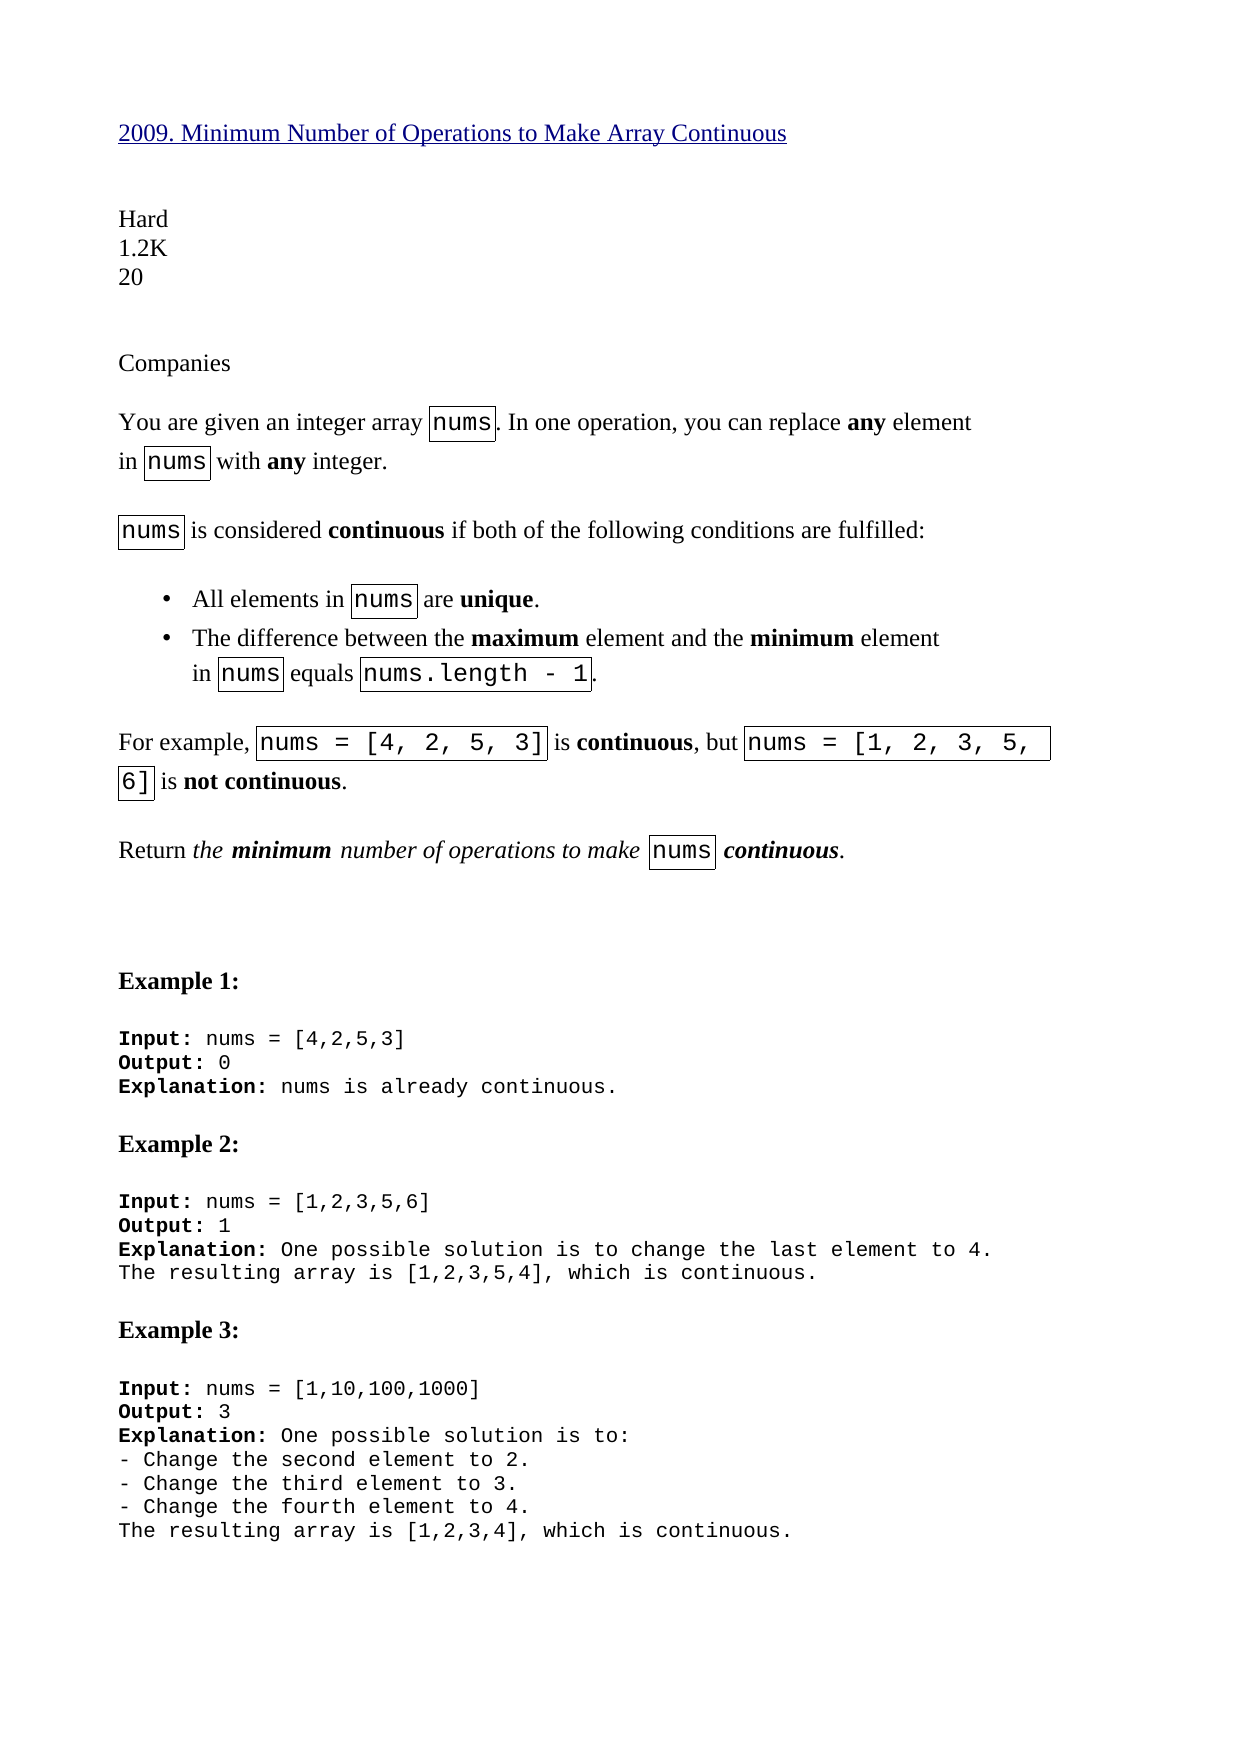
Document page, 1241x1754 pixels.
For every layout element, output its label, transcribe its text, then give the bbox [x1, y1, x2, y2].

text - Change the third element to 3. [118, 1472, 1122, 1496]
list The difference between the maximum element and the minimum element in nums equals nums.length - 1. [162, 623, 1122, 691]
text Output: 0 [118, 1052, 1122, 1076]
list All elements in [162, 584, 351, 618]
text For example, nums = [4, 2, 5, 3] is continuous, but nums = [1, 2, 3, 5, 6] is not continuous. [118, 726, 1122, 800]
text Return the minimum number of operations to make nums [118, 834, 715, 869]
text The resulting array is [1,2,3,5,4], which is continuous. [118, 1262, 1122, 1286]
text The resulting array is [1,2,3,4], which is continuous. [118, 1520, 1122, 1543]
text Explanation: One possible solution is to change the last element to 4. [118, 1239, 1122, 1262]
text Input: nums = [4,2,5,3] [118, 1028, 1122, 1052]
text 1.2K [118, 233, 1122, 262]
text Companies [118, 348, 1122, 377]
text Output: 1 [118, 1215, 1122, 1239]
text 20 [118, 262, 1122, 291]
text nums [119, 516, 184, 549]
text You are given an integer array nums. In one operation, you can replace any element in nums with any integer. [118, 406, 1122, 480]
text Example 3: [118, 1315, 1122, 1344]
text 2009. Minimum Number of Operations to Make Array Continuous [118, 118, 1122, 147]
text is considered continuous if both of the following conditions are fulfilled: [185, 515, 1122, 549]
text Explanation: One possible solution is to: [118, 1425, 1122, 1449]
text Input: nums = [1,10,100,1000] [118, 1378, 1122, 1402]
text Output: 3 [118, 1402, 1122, 1425]
list are unique. [418, 584, 1122, 618]
text continuous. [716, 834, 1122, 869]
text Hard [118, 204, 1122, 233]
text Example 2: [118, 1129, 1122, 1158]
text - Change the second element to 2. [118, 1449, 1122, 1472]
text Example 1: [118, 966, 1122, 995]
list nums [352, 585, 417, 618]
text Input: nums = [1,2,3,5,6] [118, 1191, 1122, 1215]
text Explanation: nums is already continuous. [118, 1076, 1122, 1099]
text - Change the fourth element to 4. [118, 1496, 1122, 1520]
